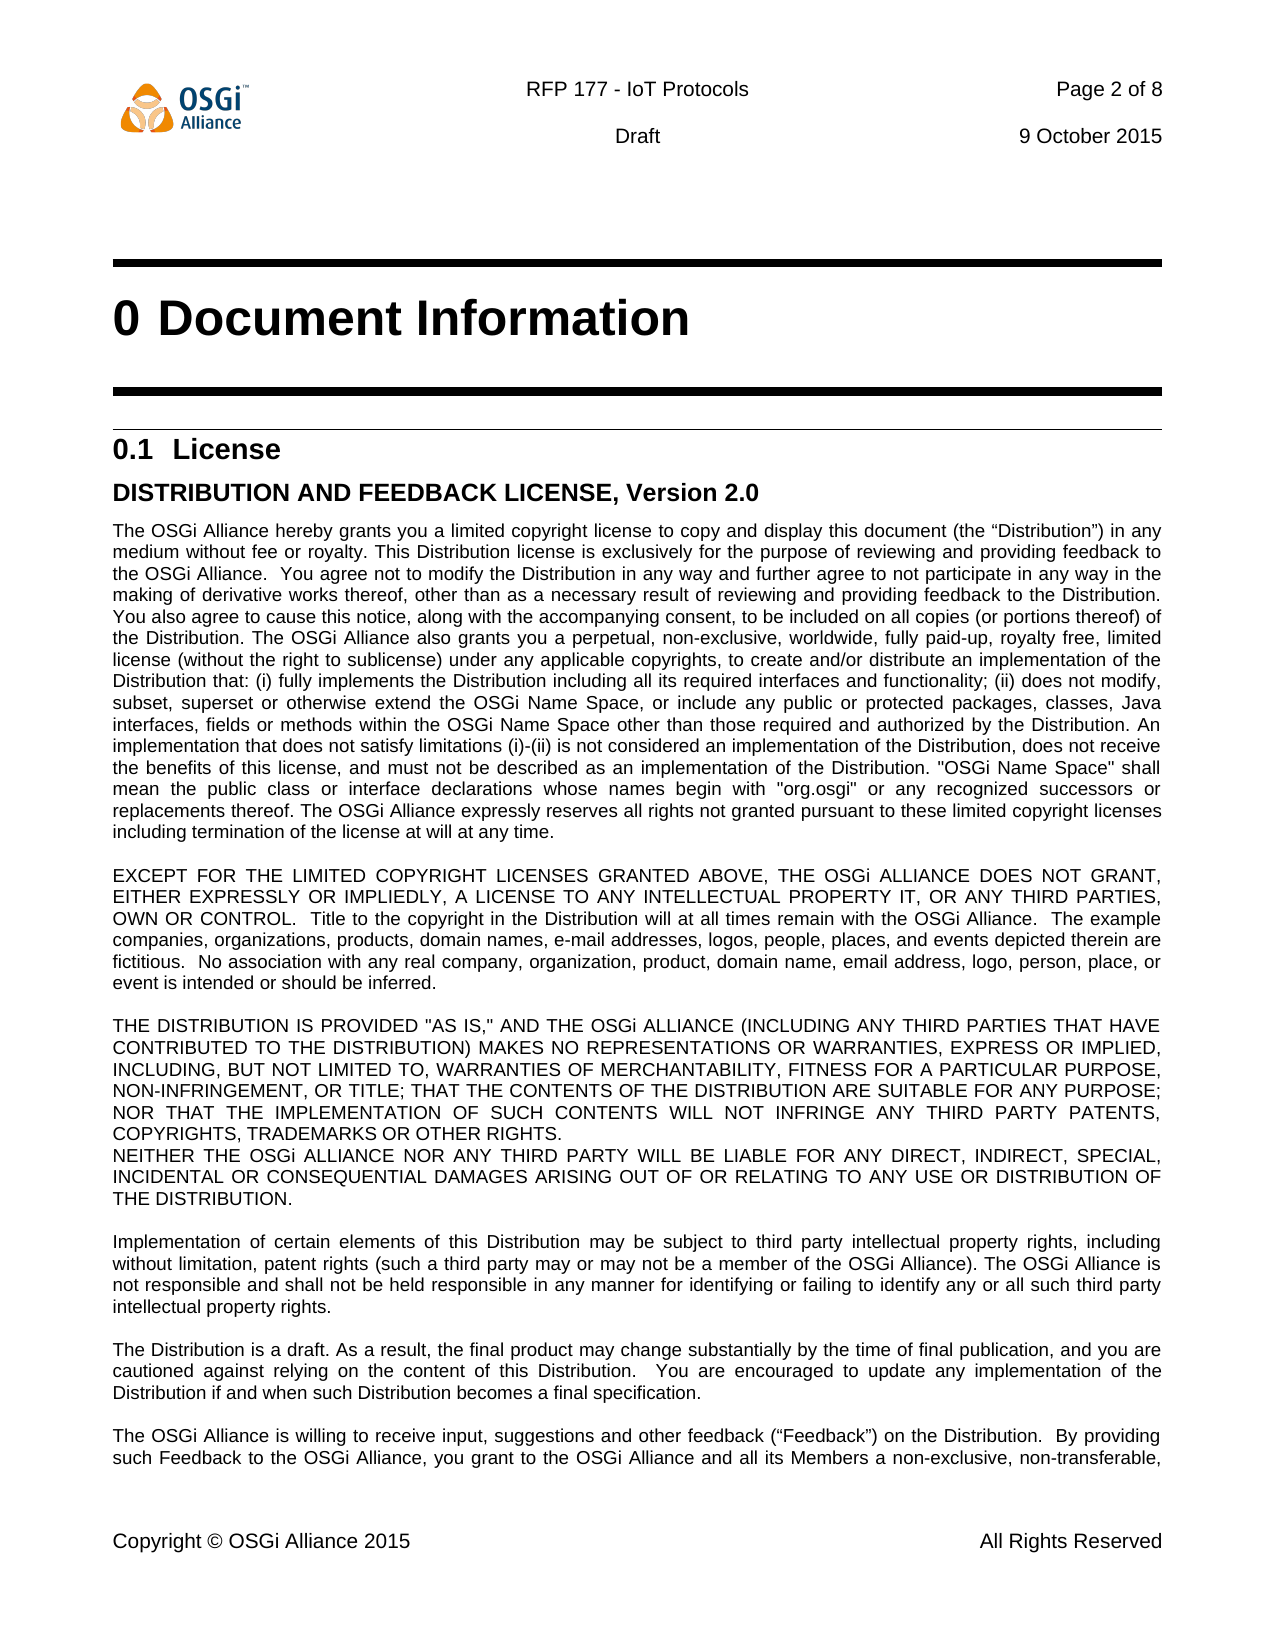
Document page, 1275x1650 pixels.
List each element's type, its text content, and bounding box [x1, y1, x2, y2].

picture [113, 76, 257, 140]
text The OSGi Alliance hereby grants you a limited copyright license to copy and display this document (the “Distribution”) in any medium without fee or royalty. This Distribution license is exclusively for the purpose of reviewing and providing feedback to the OSGi Alliance. You agree not to modify the Distribution in any way and further agree to not participate in any way in the making of derivative works thereof, other than as a necessary result of reviewing and providing feedback to the Distribution. You also agree to cause this notice, along with the accompanying consent, to be included on all copies (or portions thereof) of the Distribution. The OSGi Alliance also grants you a perpetual, non-exclusive, worldwide, fully paid-up, royalty free, limited license (without the right to sublicense) under any applicable copyrights, to create and/or distribute an implementation of the Distribution that: (i) fully implements the Distribution including all its required interfaces and functionality; (ii) does not modify, subset, superset or otherwise extend the OSGi Name Space, or include any public or protected packages, classes, Java interfaces, fields or methods within the OSGi Name Space other than those required and authorized by the Distribution. An implementation that does not satisfy limitations (i)-(ii) is not considered an implementation of the Distribution, does not receive the benefits of this license, and must not be described as an implementation of the Distribution. "OSGi Name Space" shall mean the public class or interface declarations whose names begin with "org.osgi" or any recognized successors or replacements thereof. The OSGi Alliance expressly reserves all rights not granted pursuant to these limited copyright licenses including termination of the license at will at any time. [112, 519, 1162, 843]
text DISTRIBUTION AND FEEDBACK LICENSE, Version 2.0 [112, 478, 1162, 507]
subtitle License [112, 430, 1162, 466]
text Implementation of certain elements of this Distribution may be subject to third party intellectual property rights, including without limitation, patent rights (such a third party may or may not be a member of the OSGi Alliance). The OSGi Alliance is not responsible and shall not be held responsible in any manner for identifying or failing to identify any or all such third party intellectual property rights. [112, 1231, 1162, 1317]
text NEITHER THE OSGi ALLIANCE NOR ANY THIRD PARTY WILL BE LIABLE FOR ANY DIRECT, INDIRECT, SPECIAL, INCIDENTAL OR CONSEQUENTIAL DAMAGES ARISING OUT OF OR RELATING TO ANY USE OR DISTRIBUTION OF THE DISTRIBUTION. [112, 1145, 1162, 1209]
text The OSGi Alliance is willing to receive input, suggestions and other feedback (“Feedback”) on the Distribution. By providing such Feedback to the OSGi Alliance, you grant to the OSGi Alliance and all its Members a non-exclusive, non-transferable, [112, 1425, 1162, 1468]
text The Distribution is a draft. As a result, the final product may change substantially by the time of final publication, and you are cautioned against relying on the content of this Distribution. You are encouraged to update any implementation of the Distribution if and when such Distribution becomes a final specification. [112, 1339, 1162, 1403]
text THE DISTRIBUTION IS PROVIDED "AS IS," AND THE OSGi ALLIANCE (INCLUDING ANY THIRD PARTIES THAT HAVE CONTRIBUTED TO THE DISTRIBUTION) MAKES NO REPRESENTATIONS OR WARRANTIES, EXPRESS OR IMPLIED, INCLUDING, BUT NOT LIMITED TO, WARRANTIES OF MERCHANTABILITY, FITNESS FOR A PARTICULAR PURPOSE, NON-INFRINGEMENT, OR TITLE; THAT THE CONTENTS OF THE DISTRIBUTION ARE SUITABLE FOR ANY PURPOSE; NOR THAT THE IMPLEMENTATION OF SUCH CONTENTS WILL NOT INFRINGE ANY THIRD PARTY PATENTS, COPYRIGHTS, TRADEMARKS OR OTHER RIGHTS. [112, 1015, 1162, 1145]
subtitle Document Information [112, 260, 1162, 396]
text EXCEPT FOR THE LIMITED COPYRIGHT LICENSES GRANTED ABOVE, THE OSGi ALLIANCE DOES NOT GRANT, EITHER EXPRESSLY OR IMPLIEDLY, A LICENSE TO ANY INTELLECTUAL PROPERTY IT, OR ANY THIRD PARTIES, OWN OR CONTROL. Title to the copyright in the Distribution will at all times remain with the OSGi Alliance. The example companies, organizations, products, domain names, e-mail addresses, logos, people, places, and events depicted therein are fictitious. No association with any real company, organization, product, domain name, email address, logo, person, place, or event is intended or should be inferred. [112, 864, 1162, 994]
